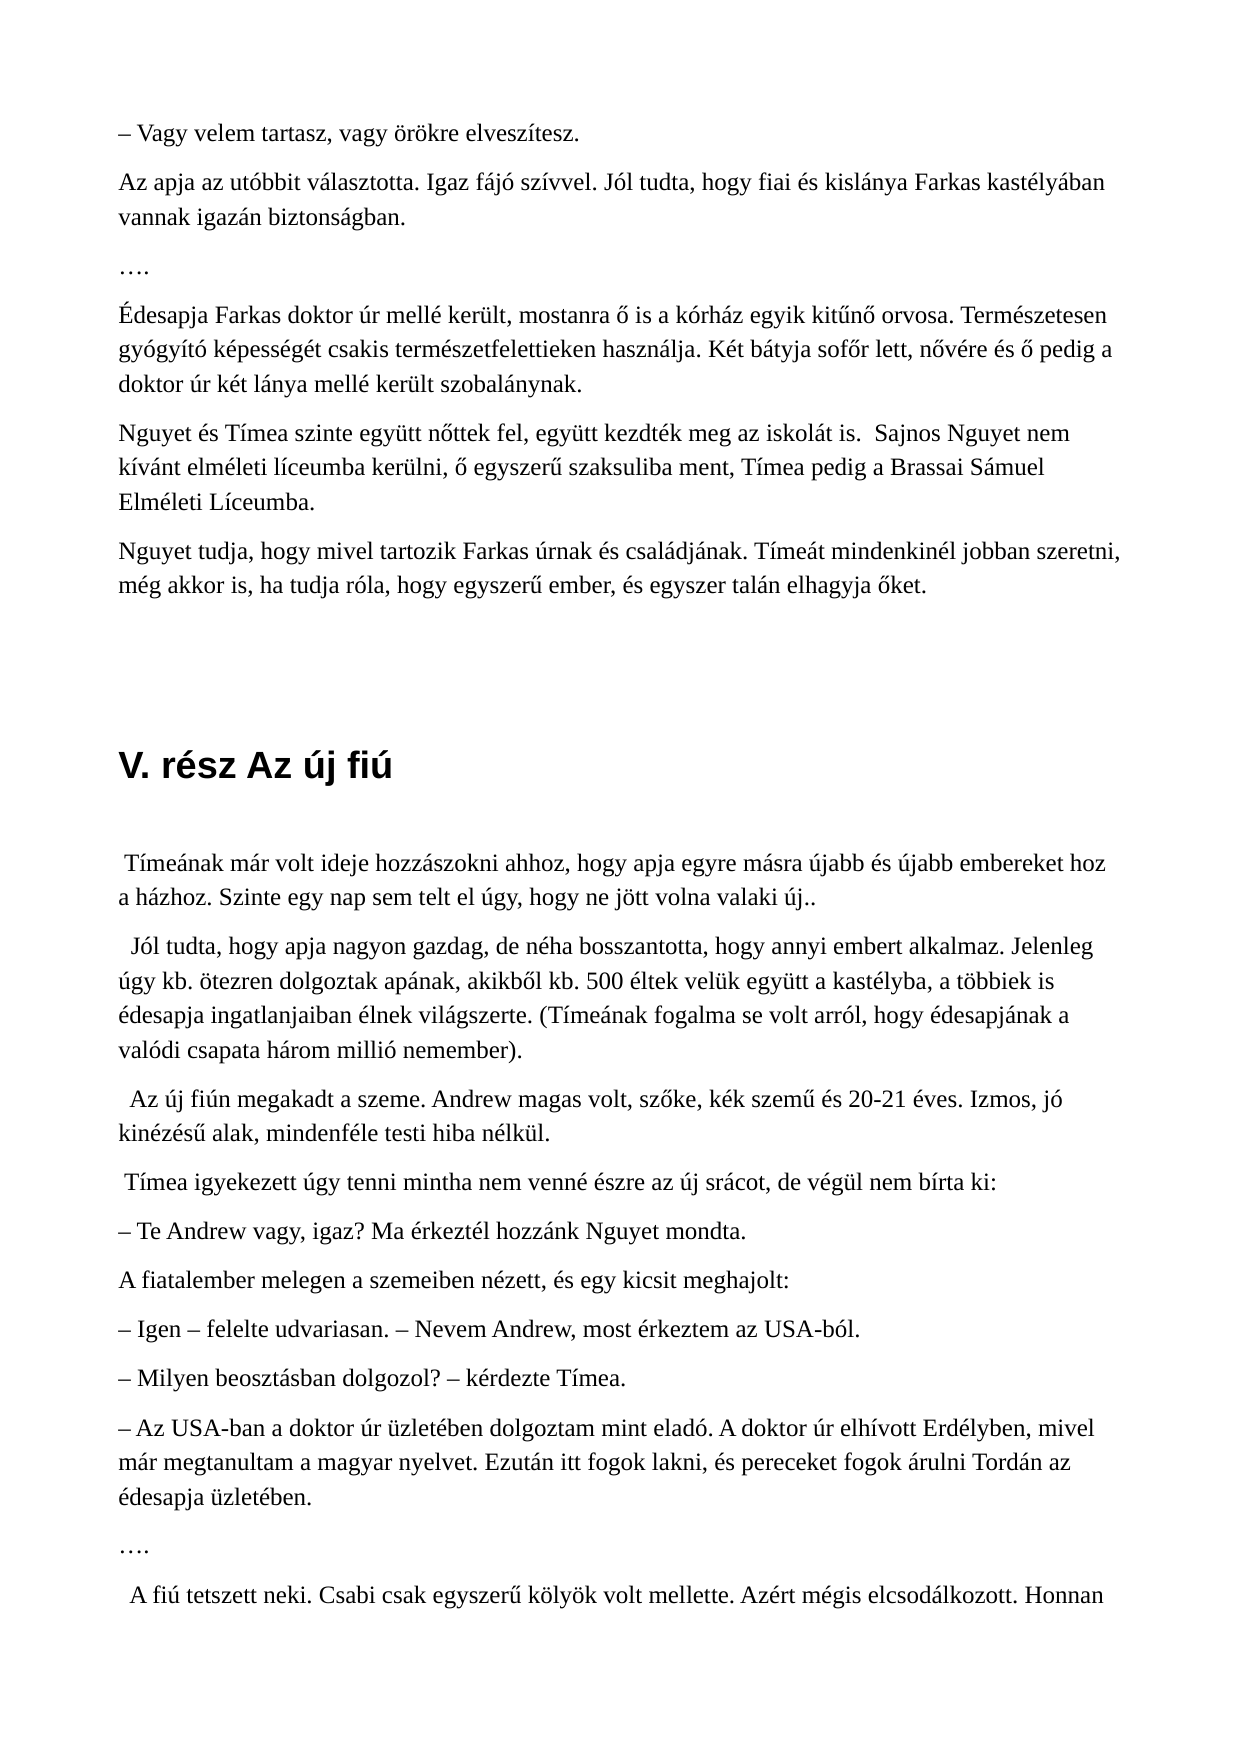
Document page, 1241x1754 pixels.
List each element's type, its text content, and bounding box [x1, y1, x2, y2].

text Az új fiún megakadt a szeme. Andrew magas volt, szőke, kék szemű és 20-21 éves. Izmos, jó kinézésű alak, mindenféle testi hiba nélkül. [118, 1084, 1122, 1147]
text – Az USA-ban a doktor úr üzletében dolgoztam mint eladó. A doktor úr elhívott Erdélyben, mivel már megtanultam a magyar nyelvet. Ezután itt fogok lakni, és pereceket fogok árulni Tordán az édesapja üzletében. [118, 1413, 1122, 1510]
text – Milyen beosztásban dolgozol? – kérdezte Tímea. [118, 1363, 1122, 1392]
text Nguyet és Tímea szinte együtt nőttek fel, együtt kezdték meg az iskolát is. Sajnos Nguyet nem kívánt elméleti líceumba kerülni, ő egyszerű szaksuliba ment, Tímea pedig a Brassai Sámuel Elméleti Líceumba. [118, 418, 1122, 516]
text …. [118, 251, 1122, 279]
text – Vagy velem tartasz, vagy örökre elveszítesz. [118, 118, 1122, 147]
text Nguyet tudja, hogy mivel tartozik Farkas úrnak és családjának. Tímeát mindenkinél jobban szeretni, még akkor is, ha tudja róla, hogy egyszerű ember, és egyszer talán elhagyja őket. [118, 536, 1122, 599]
text – Te Andrew vagy, igaz? Ma érkeztél hozzánk Nguyet mondta. [118, 1216, 1122, 1245]
text Tímeának már volt ideje hozzászokni ahhoz, hogy apja egyre másra újabb és újabb embereket hoz a házhoz. Szinte egy nap sem telt el úgy, hogy ne jött volna valaki új.. [118, 848, 1122, 911]
text Jól tudta, hogy apja nagyon gazdag, de néha bosszantotta, hogy annyi embert alkalmaz. Jelenleg úgy kb. ötezren dolgoztak apának, akikből kb. 500 éltek velük együtt a kastélyba, a többiek is édesapja ingatlanjaiban élnek világszerte. (Tímeának fogalma se volt arról, hogy édesapjának a valódi csapata három millió nemember). [118, 931, 1122, 1063]
text Az apja az utóbbit választotta. Igaz fájó szívvel. Jól tudta, hogy fiai és kislánya Farkas kastélyában vannak igazán biztonságban. [118, 167, 1122, 230]
text A fiatalember melegen a szemeiben nézett, és egy kicsit meghajolt: [118, 1265, 1122, 1294]
text Édesapja Farkas doktor úr mellé került, mostanra ő is a kórház egyik kitűnő orvosa. Természetesen gyógyító képességét csakis természetfelettieken használja. Két bátyja sofőr lett, nővére és ő pedig a doktor úr két lánya mellé került szobalánynak. [118, 300, 1122, 397]
subtitle V. rész Az új fiú [118, 742, 1122, 786]
text – Igen – felelte udvariasan. – Nevem Andrew, most érkeztem az USA-ból. [118, 1314, 1122, 1343]
text A fiú tetszett neki. Csabi csak egyszerű kölyök volt mellette. Azért mégis elcsodálkozott. Honnan [118, 1580, 1122, 1608]
text Tímea igyekezett úgy tenni mintha nem venné észre az új srácot, de végül nem bírta ki: [118, 1167, 1122, 1196]
text …. [118, 1531, 1122, 1559]
